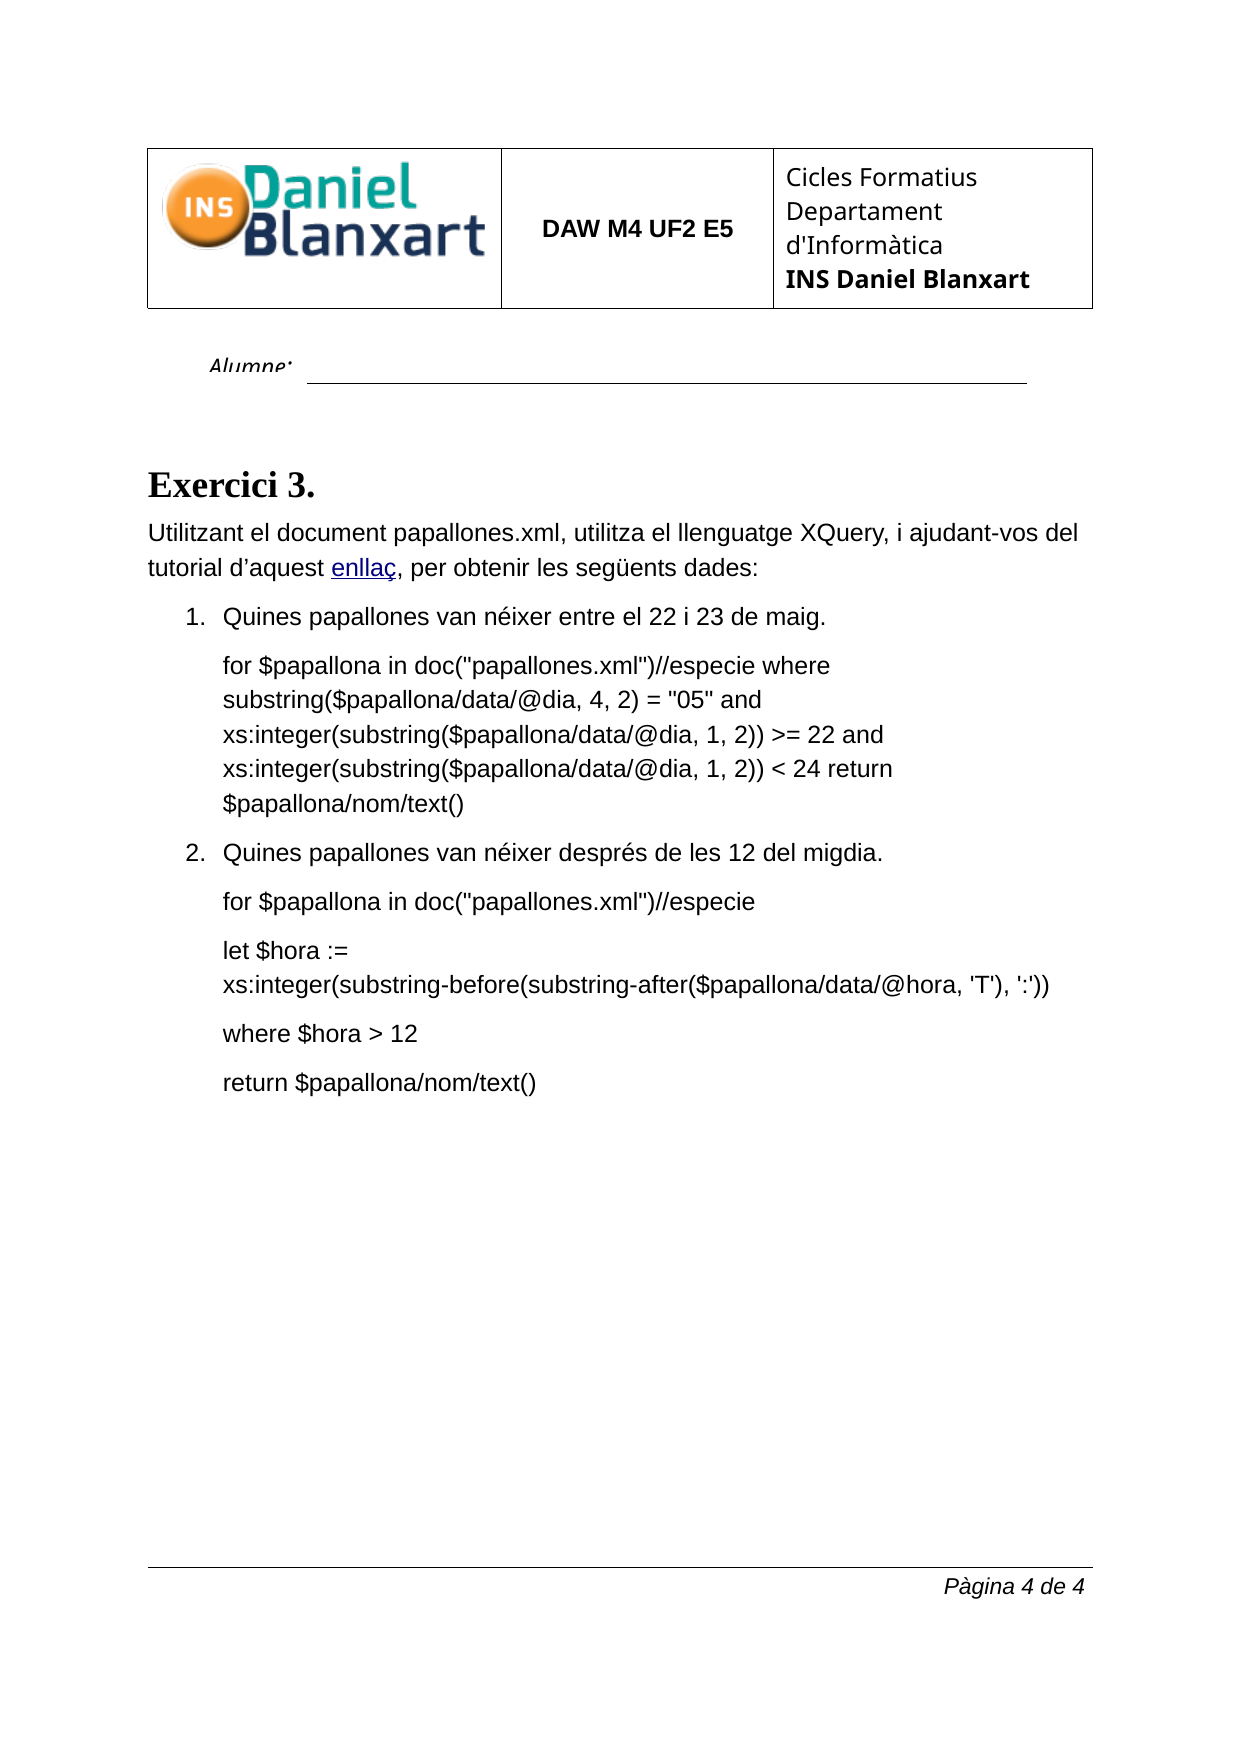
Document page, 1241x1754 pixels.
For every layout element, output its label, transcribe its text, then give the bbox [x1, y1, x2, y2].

list return $papallona/nom/text() [185, 1068, 1093, 1097]
list for $papallona in doc("papallones.xml")//especie where substring($papallona/data/@dia, 4, 2) = "05" and xs:integer(substring($papallona/data/@dia, 1, 2)) >= 22 and xs:integer(substring($papallona/data/@dia, 1, 2)) < 24 return $papallona/nom/text() [185, 651, 1093, 817]
list let $hora := xs:integer(substring-before(substring-after($papallona/data/@hora, 'T'), ':')) [185, 936, 1093, 999]
list Quines papallones van néixer entre el 22 i 23 de maig. [185, 602, 1093, 630]
list Quines papallones van néixer després de les 12 del migdia. [185, 838, 1093, 866]
text Utilitzant el document papallones.xml, utilitza el llenguatge XQuery, i ajudant-vos del tutorial d’aquest enllaç, per obtenir les següents dades: [148, 518, 1093, 581]
list for $papallona in doc("papallones.xml")//especie [185, 887, 1093, 916]
list where $hora > 12 [185, 1019, 1093, 1048]
picture [159, 160, 490, 259]
subtitle Exercici 3. [148, 462, 1093, 506]
